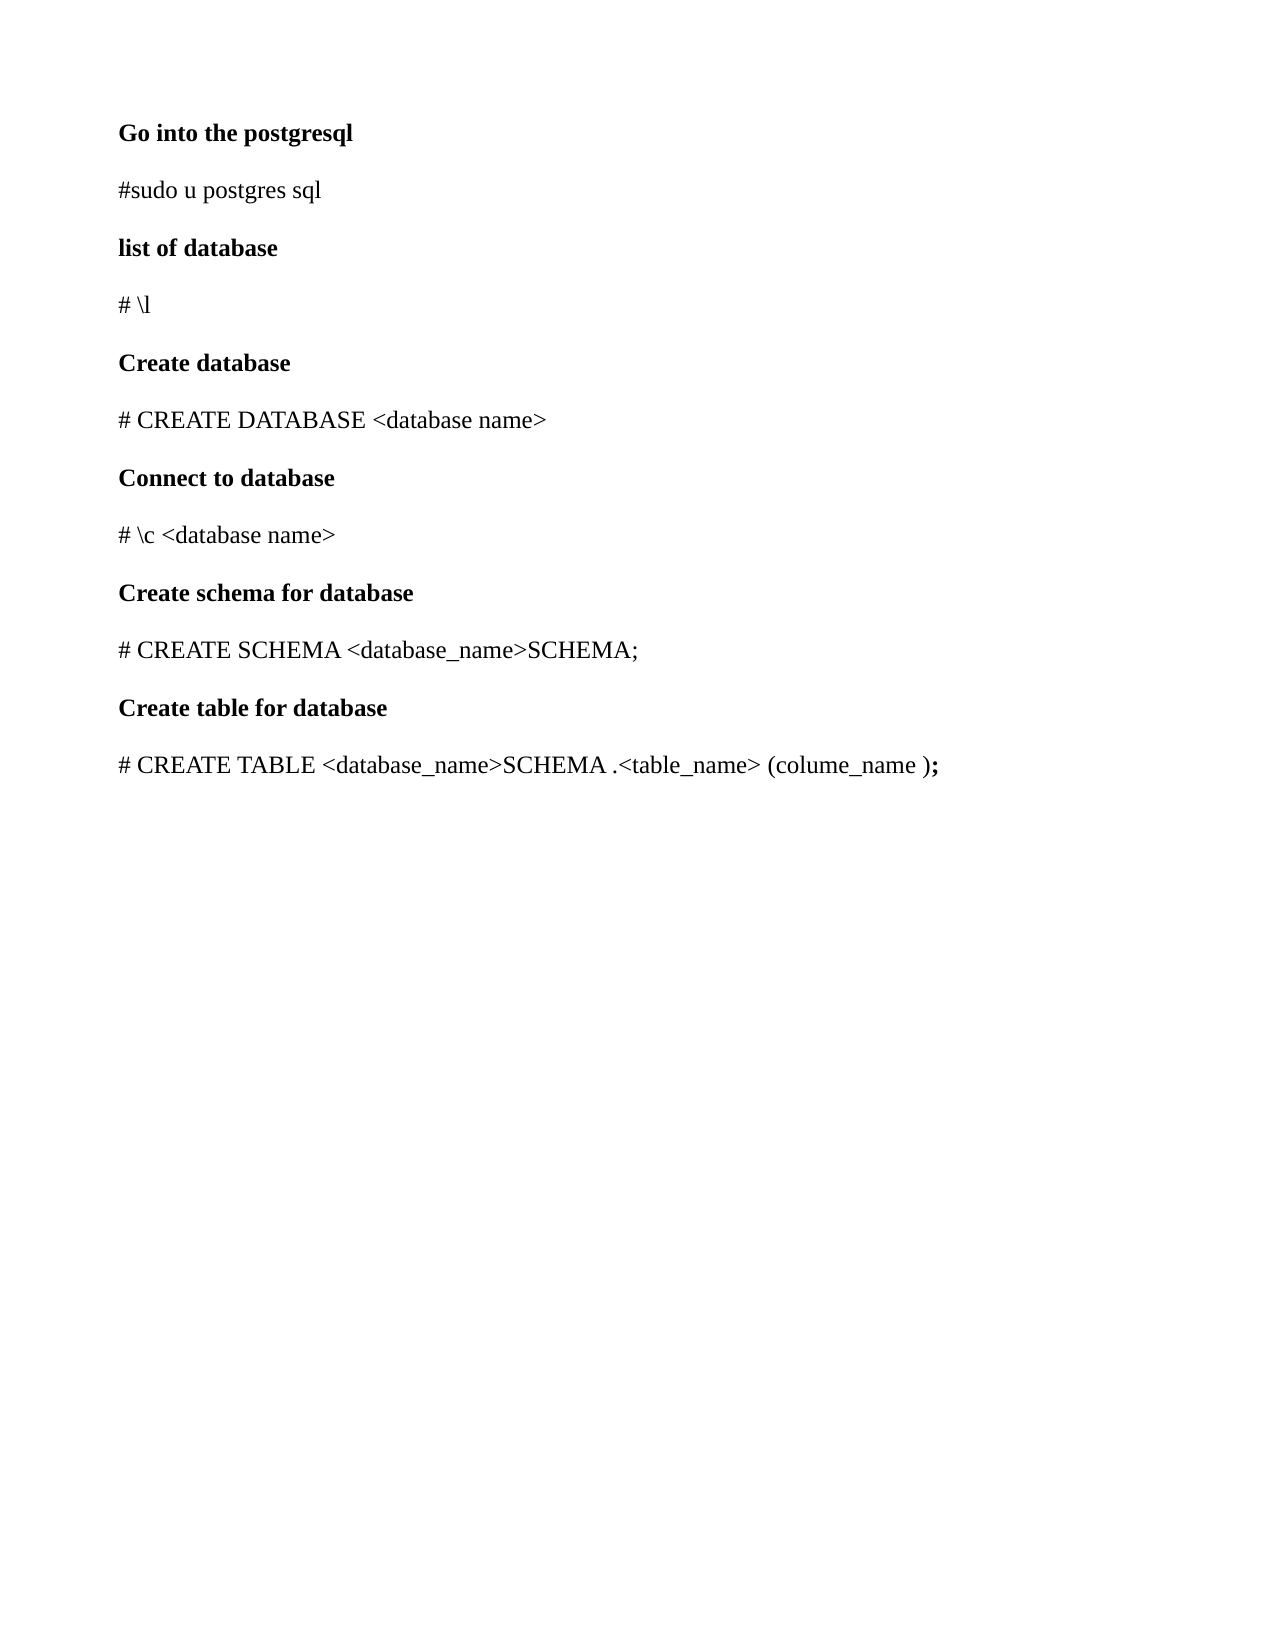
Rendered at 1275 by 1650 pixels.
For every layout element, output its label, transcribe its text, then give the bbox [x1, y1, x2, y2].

text Create schema for database [118, 578, 1157, 607]
text list of database [118, 233, 1157, 262]
text # \c <database name> [118, 521, 1157, 549]
text # CREATE SCHEMA <database_name>SCHEMA; [118, 636, 1157, 664]
text # \l [118, 291, 1157, 319]
text # CREATE DATABASE <database name> [118, 406, 1157, 434]
text Create table for database [118, 693, 1157, 722]
text Go into the postgresql [118, 118, 1157, 147]
text Create database [118, 348, 1157, 377]
text #sudo u postgres sql [118, 176, 1157, 204]
text # CREATE TABLE <database_name>SCHEMA .<table_name> (colume_name ); [118, 751, 1157, 779]
text Connect to database [118, 463, 1157, 492]
